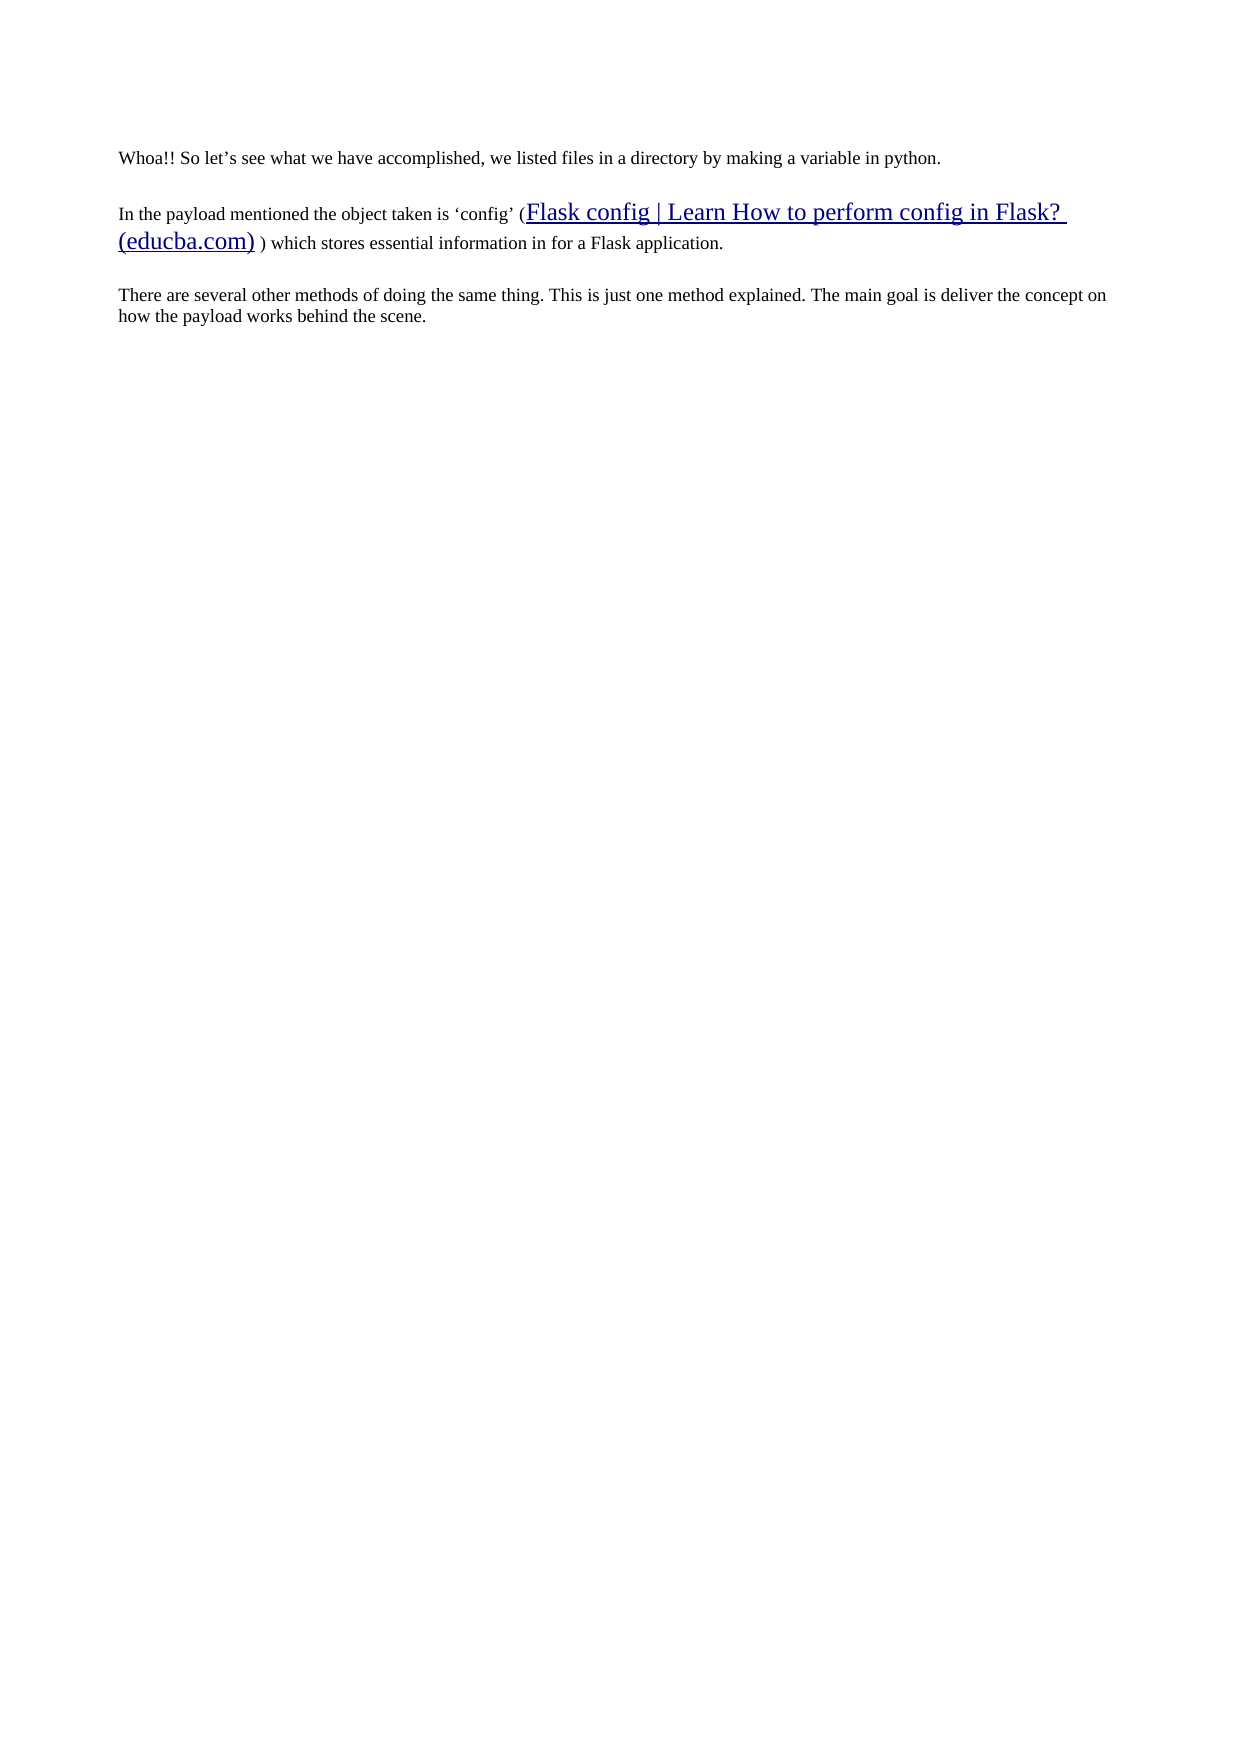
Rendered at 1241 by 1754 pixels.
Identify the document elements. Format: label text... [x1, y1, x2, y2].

text Whoa!! So let’s see what we have accomplished, we listed files in a directory by making a variable in python. [118, 147, 1122, 168]
text There are several other methods of doing the same thing. This is just one method explained. The main goal is deliver the concept on how the payload works behind the scene. [118, 283, 1122, 327]
text In the payload mentioned the object taken is ‘config’ (Flask config | Learn How to perform config in Flask? (educba.com) ) which stores essential information in for a Flask application. [118, 197, 1122, 255]
